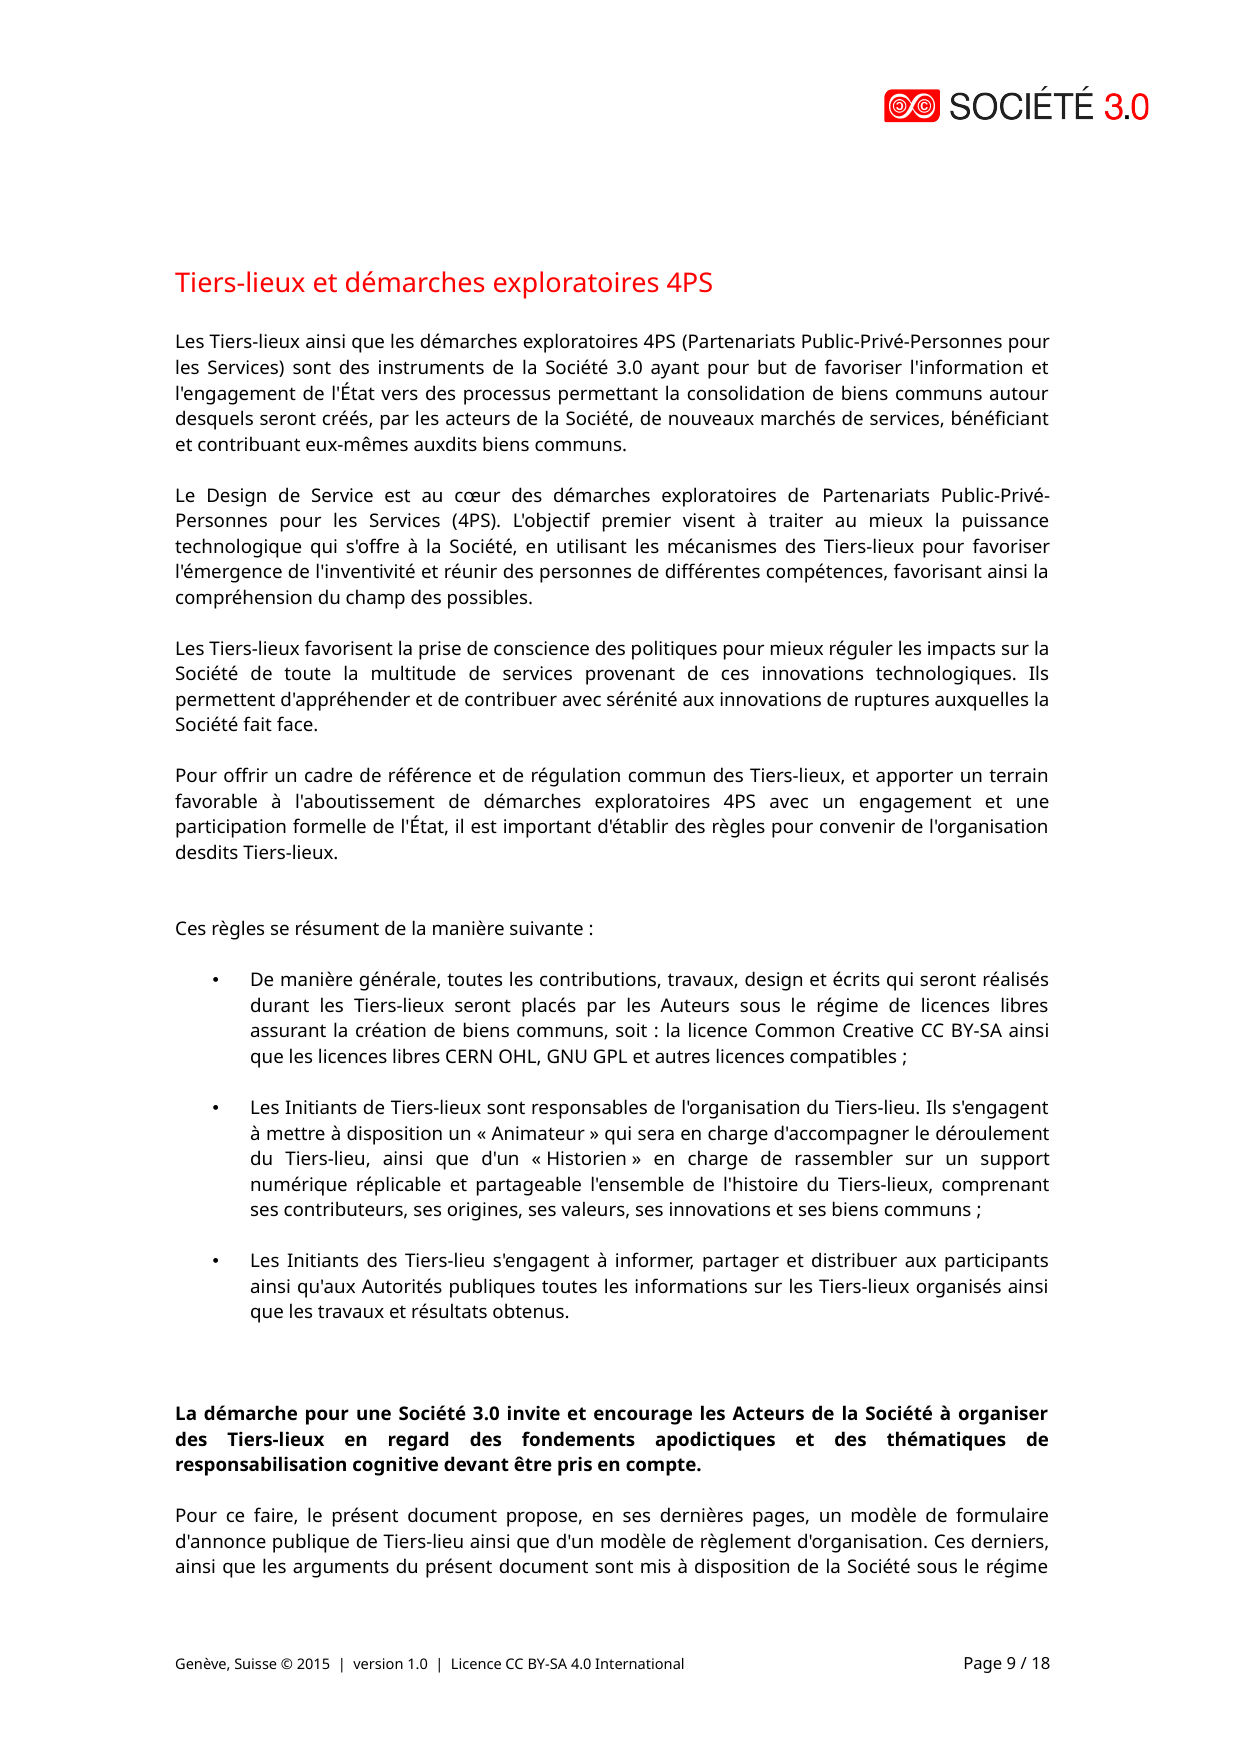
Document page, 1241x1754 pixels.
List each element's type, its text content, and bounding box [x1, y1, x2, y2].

text Les Tiers-lieux ainsi que les démarches exploratoires 4PS (Partenariats Public-Privé-Personnes pour les Services) sont des instruments de la Société 3.0 ayant pour but de favoriser l'information et l'engagement de l'État vers des processus permettant la consolidation de biens communs autour desquels seront créés, par les acteurs de la Société, de nouveaux marchés de services, bénéficiant et contribuant eux-mêmes auxdits biens communs. [175, 329, 1050, 456]
picture [884, 83, 1149, 125]
list Les Initiants des Tiers-lieu s'engagent à informer, partager et distribuer aux participants ainsi qu'aux Autorités publiques toutes les informations sur les Tiers-lieux organisés ainsi que les travaux et résultats obtenus. [212, 1247, 1050, 1324]
list De manière générale, toutes les contributions, travaux, design et écrits qui seront réalisés durant les Tiers-lieux seront placés par les Auteurs sous le régime de licences libres assurant la création de biens communs, soit : la licence Common Creative CC BY-SA ainsi que les licences libres CERN OHL, GNU GPL et autres licences compatibles ; [212, 967, 1050, 1069]
text Pour ce faire, le présent document propose, en ses dernières pages, un modèle de formulaire d'annonce publique de Tiers-lieu ainsi que d'un modèle de règlement d'organisation. Ces derniers, ainsi que les arguments du présent document sont mis à disposition de la Société sous le régime [175, 1503, 1050, 1579]
text Pour offrir un cadre de référence et de régulation commun des Tiers-lieux, et apporter un terrain favorable à l'aboutissement de démarches exploratoires 4PS avec un engagement et une participation formelle de l'État, il est important d'établir des règles pour convenir de l'organisation desdits Tiers-lieux. [175, 763, 1050, 865]
list Les Initiants de Tiers-lieux sont responsables de l'organisation du Tiers-lieu. Ils s'engagent à mettre à disposition un « Animateur » qui sera en charge d'accompagner le déroulement du Tiers-lieu, ainsi que d'un « Historien » en charge de rassembler sur un support numérique réplicable et partageable l'ensemble de l'histoire du Tiers-lieux, comprenant ses contributeurs, ses origines, ses valeurs, ses innovations et ses biens communs ; [212, 1094, 1050, 1222]
text Tiers-lieux et démarches exploratoires 4PS [175, 263, 1050, 300]
text La démarche pour une Société 3.0 invite et encourage les Acteurs de la Société à organiser des Tiers-lieux en regard des fondements apodictiques et des thématiques de responsabilisation cognitive devant être pris en compte. [175, 1401, 1050, 1477]
text Les Tiers-lieux favorisent la prise de conscience des politiques pour mieux réguler les impacts sur la Société de toute la multitude de services provenant de ces innovations technologiques. Ils permettent d'appréhender et de contribuer avec sérénité aux innovations de ruptures auxquelles la Société fait face. [175, 635, 1050, 737]
text Le Design de Service est au cœur des démarches exploratoires de Partenariats Public-Privé-Personnes pour les Services (4PS). L'objectif premier visent à traiter au mieux la puissance technologique qui s'offre à la Société, en utilisant les mécanismes des Tiers-lieux pour favoriser l'émergence de l'inventivité et réunir des personnes de différentes compétences, favorisant ainsi la compréhension du champ des possibles. [175, 482, 1050, 609]
text Ces règles se résument de la manière suivante : [175, 916, 1050, 941]
